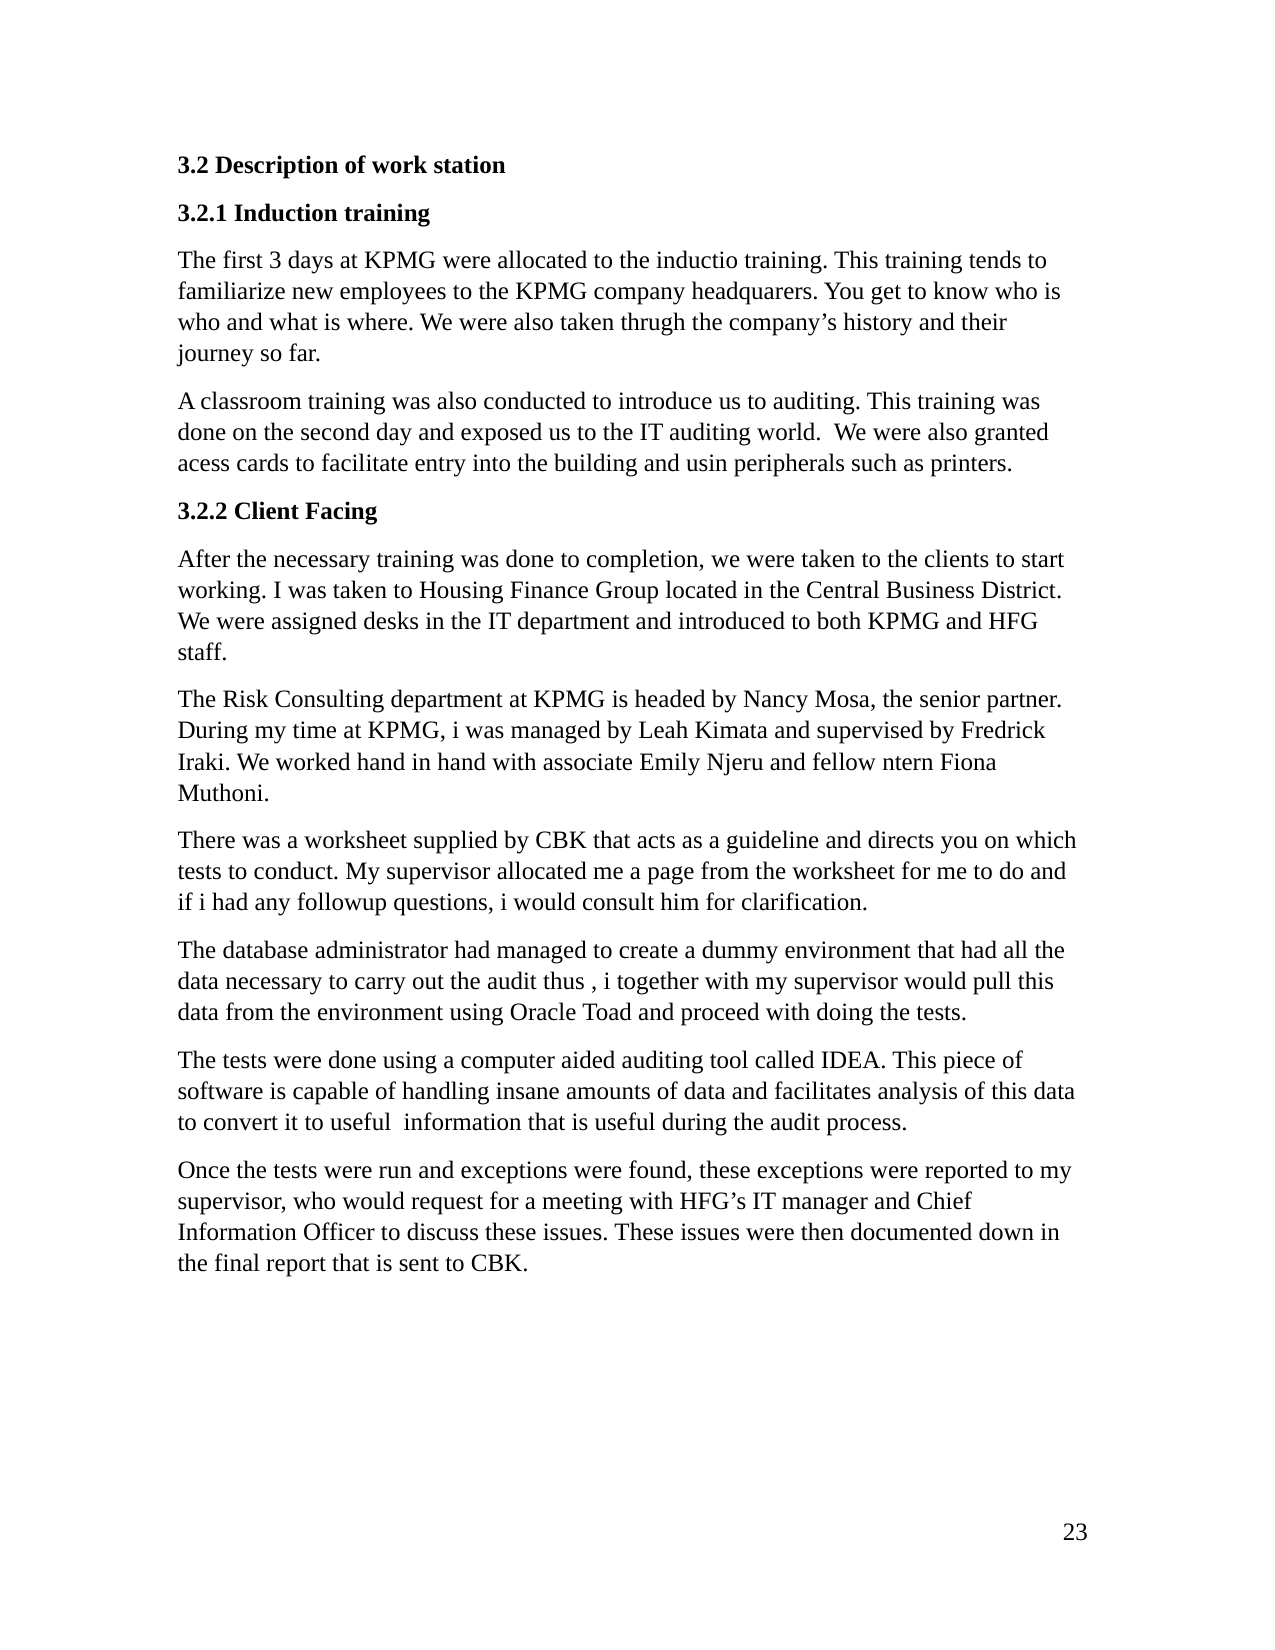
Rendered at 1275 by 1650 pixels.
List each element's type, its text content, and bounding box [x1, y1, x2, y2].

text A classroom training was also conducted to introduce us to auditing. This training was done on the second day and exposed us to the IT auditing world. We were also granted acess cards to facilitate entry into the building and usin peripherals such as printers. [177, 386, 1087, 477]
text After the necessary training was done to completion, we were taken to the clients to start working. I was taken to Housing Finance Group located in the Central Business District. We were assigned desks in the IT department and introduced to both KPMG and HFG staff. [177, 544, 1087, 666]
text The Risk Consulting department at KPMG is headed by Nancy Mosa, the senior partner. During my time at KPMG, i was managed by Leah Kimata and supervised by Fredrick Iraki. We worked hand in hand with associate Emily Njeru and fellow ntern Fiona Muthoni. [177, 684, 1087, 806]
text The tests were done using a computer aided auditing tool called IDEA. This piece of software is capable of handling insane amounts of data and facilitates analysis of this data to convert it to useful information that is useful during the audit process. [177, 1045, 1087, 1136]
text 3.2.2 Client Facing [177, 496, 1087, 525]
text The database administrator had managed to create a dummy environment that had all the data necessary to carry out the audit thus , i together with my supervisor would pull this data from the environment using Oracle Toad and proceed with doing the tests. [177, 935, 1087, 1026]
text There was a worksheet supplied by CBK that acts as a guideline and directs you on which tests to conduct. My supervisor allocated me a page from the worksheet for me to do and if i had any followup questions, i would consult him for clarification. [177, 825, 1087, 916]
text Once the tests were run and exceptions were found, these exceptions were reported to my supervisor, who would request for a meeting with HFG’s IT manager and Chief Information Officer to discuss these issues. These issues were then documented down in the final report that is sent to CBK. [177, 1155, 1087, 1277]
text 3.2 Description of work station [177, 150, 1087, 179]
text 3.2.1 Induction training [177, 198, 1087, 226]
text The first 3 days at KPMG were allocated to the inductio training. This training tends to familiarize new employees to the KPMG company headquarers. You get to know who is who and what is where. We were also taken thrugh the company’s history and their journey so far. [177, 245, 1087, 367]
